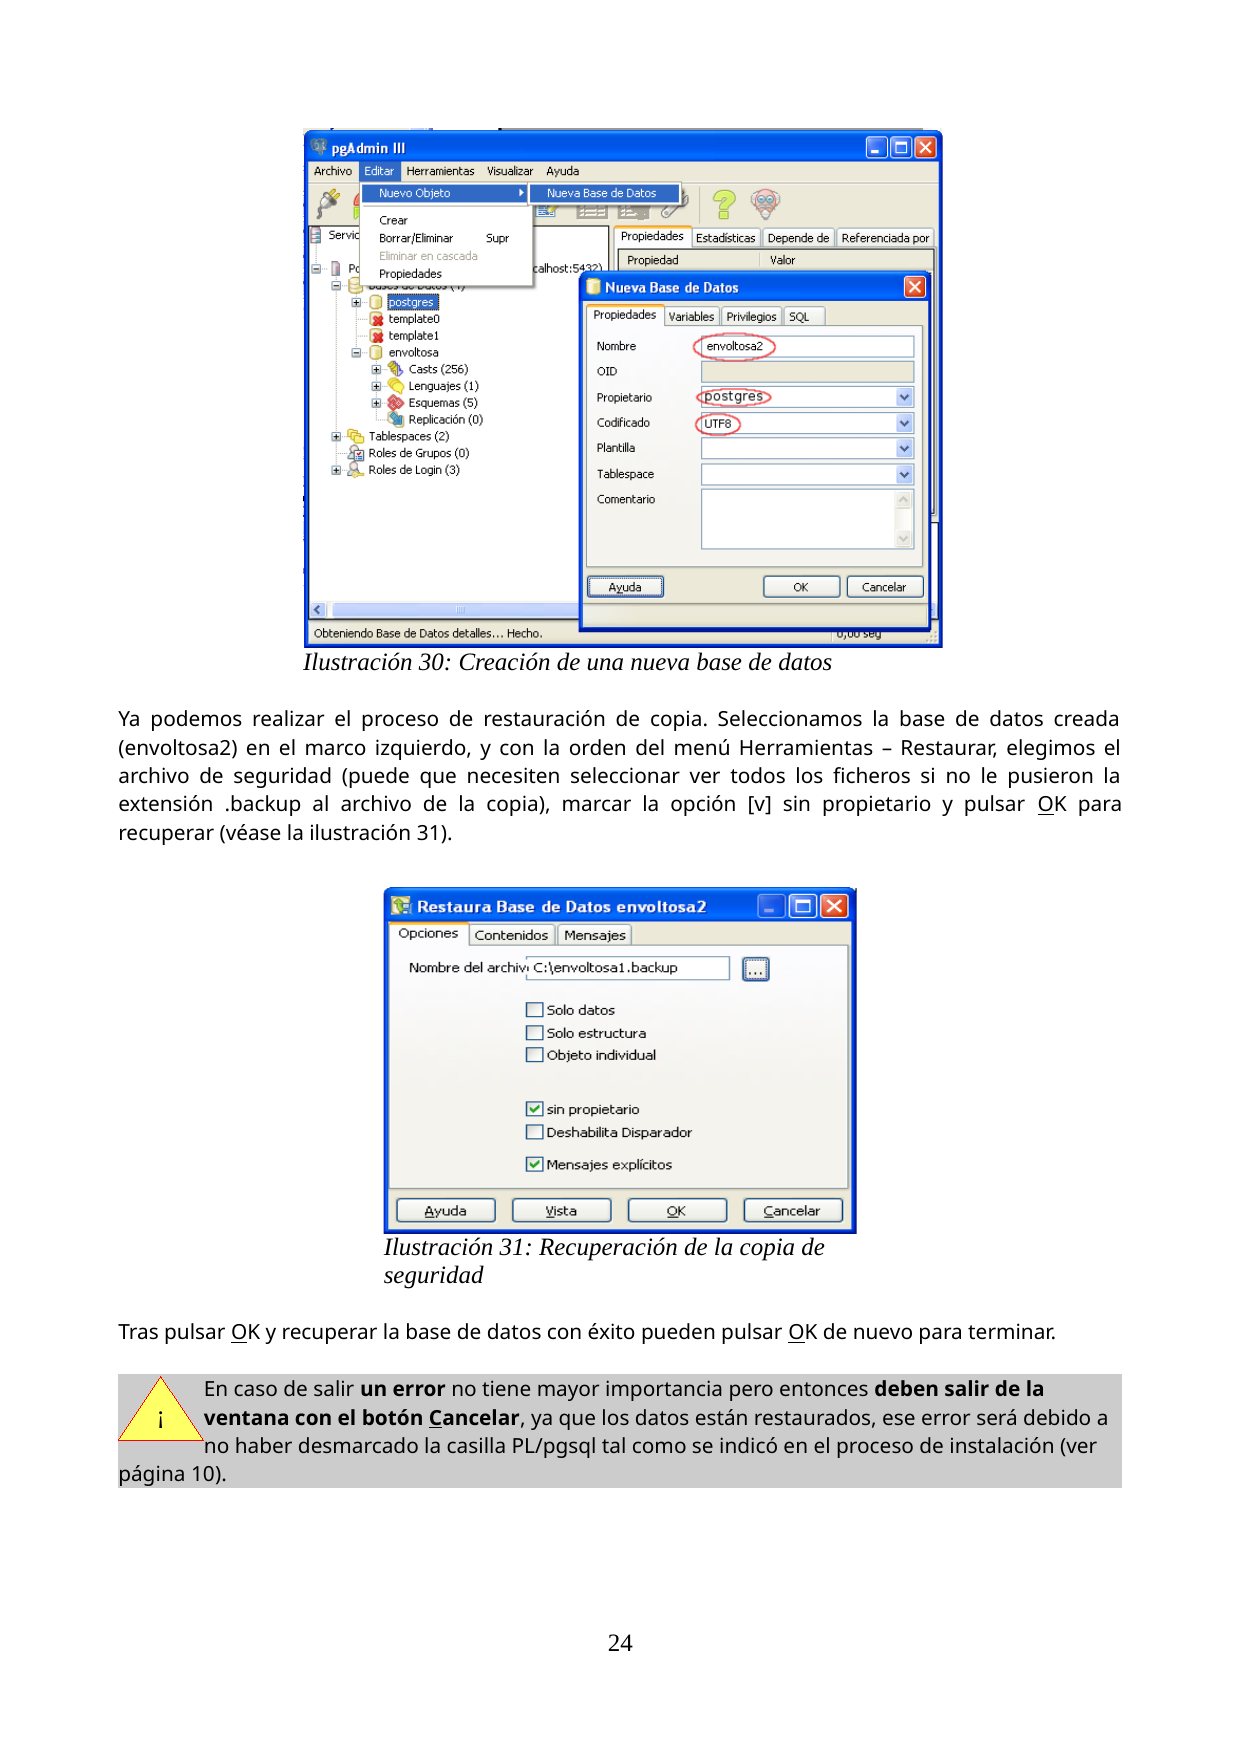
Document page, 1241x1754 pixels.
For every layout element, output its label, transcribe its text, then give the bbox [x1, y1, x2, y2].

picture [303, 128, 943, 648]
picture [383, 887, 857, 1234]
text En caso de salir un error no tiene mayor importancia pero entonces deben salir de la ventana con el botón Cancelar, ya que los datos están restaurados, ese error será debido a no haber desmarcado la casilla PL/pgsql tal como se indicó en el proceso de instalación (ver página 10). [118, 1374, 1122, 1488]
text Ilustración 30: Creación de una nueva base de datos [303, 648, 942, 675]
text Ilustración 31: Recuperación de la copia de seguridad [383, 1234, 857, 1289]
text Ya podemos realizar el proceso de restauración de copia. Seleccionamos la base de datos creada (envoltosa2) en el marco izquierdo, y con la orden del menú Herramientas – Restaurar, elegimos el archivo de seguridad (puede que necesiten seleccionar ver todos los ficheros si no le pusieron la extensión .backup al archivo de la copia), marcar la opción [v] sin propietario y pulsar OK para recuperar (véase la ilustración 31). [118, 704, 1122, 846]
text Tras pulsar OK y recuperar la base de datos con éxito pueden pulsar OK de nuevo para terminar. [118, 1317, 1122, 1346]
